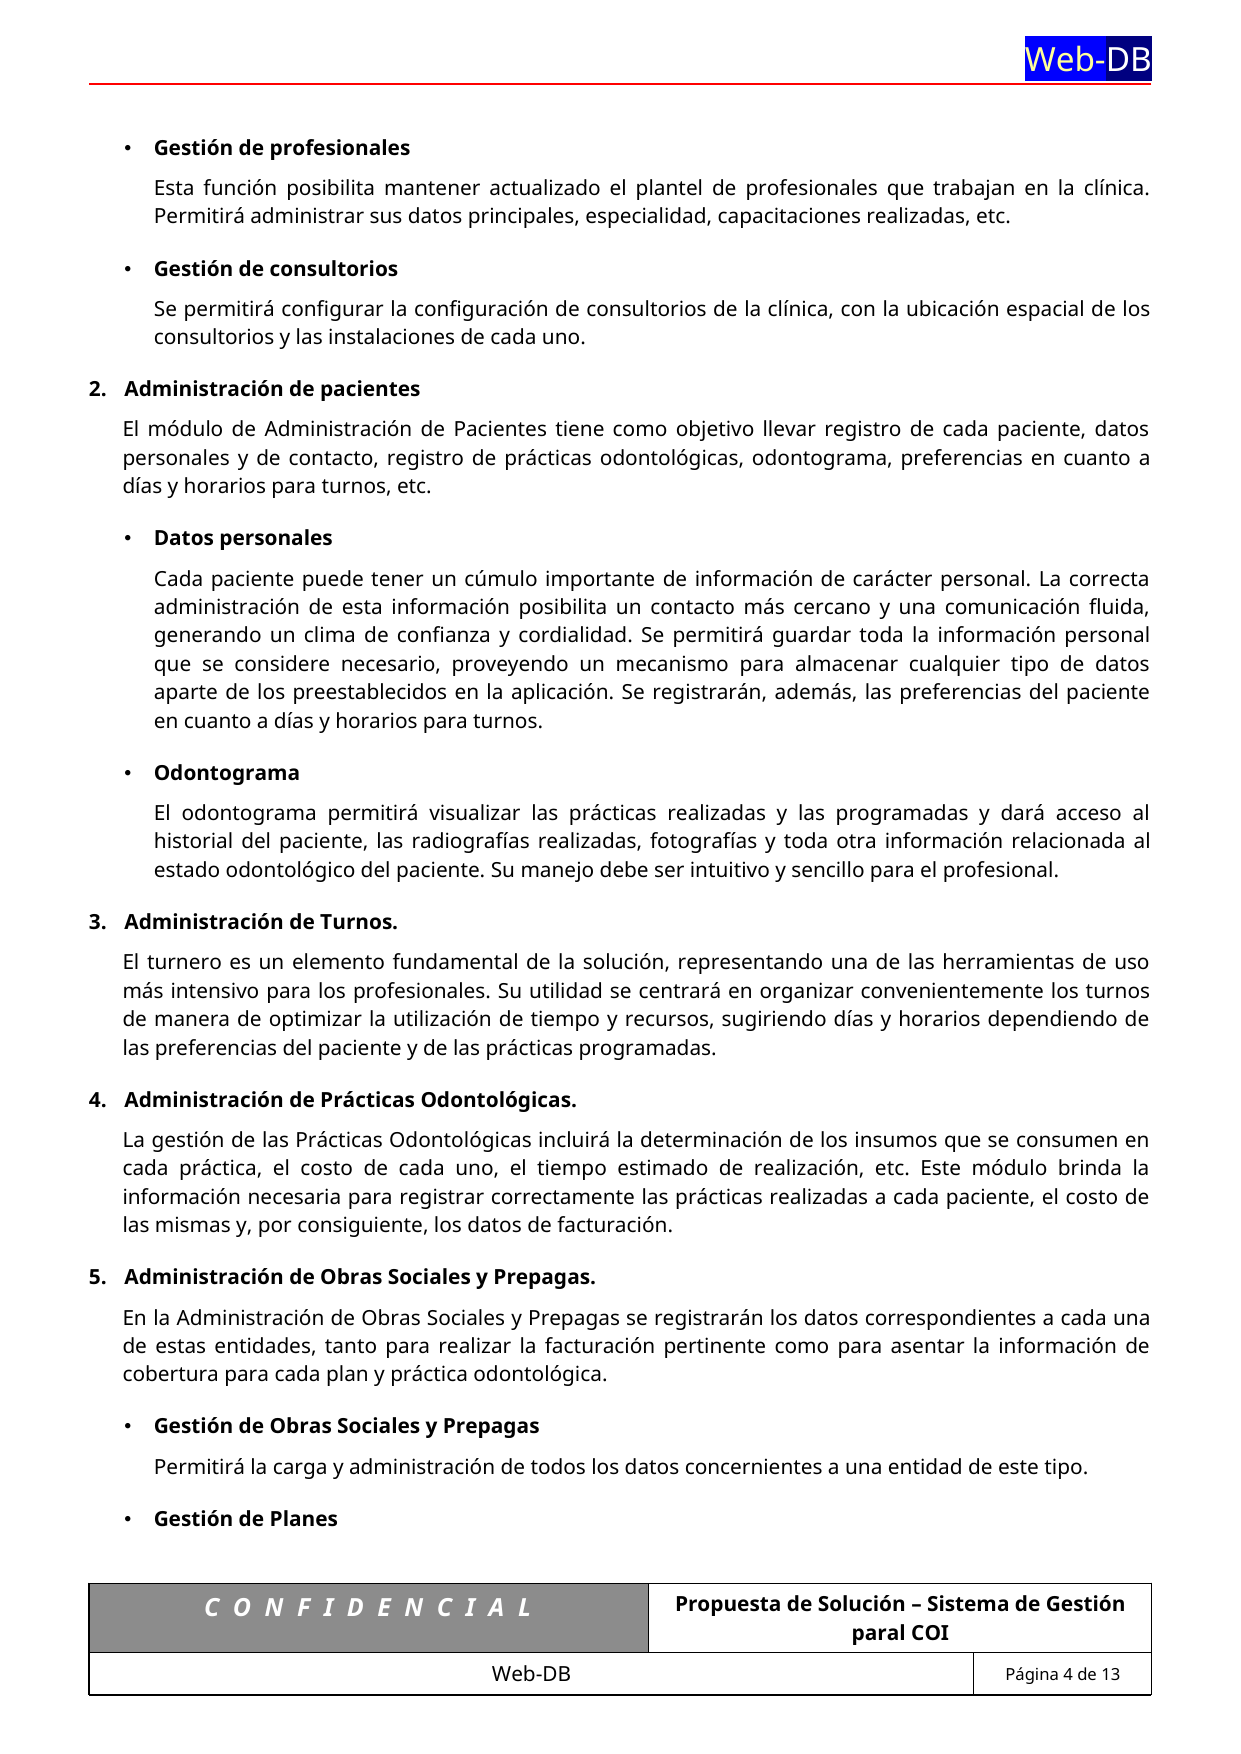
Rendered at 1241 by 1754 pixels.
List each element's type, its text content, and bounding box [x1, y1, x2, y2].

text La gestión de las Prácticas Odontológicas incluirá la determinación de los insumos que se consumen en cada práctica, el costo de cada uno, el tiempo estimado de realización, etc. Este módulo brinda la información necesaria para registrar correctamente las prácticas realizadas a cada paciente, el costo de las mismas y, por consiguiente, los datos de facturación. [122, 1125, 1151, 1239]
list Gestión de profesionales [124, 133, 1151, 161]
text El odontograma permitirá visualizar las prácticas realizadas y las programadas y dará acceso al historial del paciente, las radiografías realizadas, fotografías y toda otra información relacionada al estado odontológico del paciente. Su manejo debe ser intuitivo y sencillo para el profesional. [154, 798, 1151, 883]
text El módulo de Administración de Pacientes tiene como objetivo llevar registro de cada paciente, datos personales y de contacto, registro de prácticas odontológicas, odontograma, preferencias en cuanto a días y horarios para turnos, etc. [122, 414, 1151, 500]
text El turnero es un elemento fundamental de la solución, representando una de las herramientas de uso más intensivo para los profesionales. Su utilidad se centrará en organizar convenientemente los turnos de manera de optimizar la utilización de tiempo y recursos, sugiriendo días y horarios dependiendo de las preferencias del paciente y de las prácticas programadas. [122, 947, 1151, 1061]
text Se permitirá configurar la configuración de consultorios de la clínica, con la ubicación espacial de los consultorios y las instalaciones de cada uno. [154, 294, 1151, 351]
list Datos personales [124, 523, 1151, 552]
list Gestión de consultorios [124, 254, 1151, 282]
text Permitirá la carga y administración de todos los datos concernientes a una entidad de este tipo. [154, 1452, 1151, 1480]
text En la Administración de Obras Sociales y Prepagas se registrarán los datos correspondientes a cada una de estas entidades, tanto para realizar la facturación pertinente como para asentar la información de cobertura para cada plan y práctica odontológica. [122, 1303, 1151, 1388]
list Administración de pacientes [89, 374, 1151, 403]
list Administración de Obras Sociales y Prepagas. [89, 1262, 1151, 1291]
text Cada paciente puede tener un cúmulo importante de información de carácter personal. La correcta administración de esta información posibilita un contacto más cercano y una comunicación fluida, generando un clima de confianza y cordialidad. Se permitirá guardar toda la información personal que se considere necesario, proveyendo un mecanismo para almacenar cualquier tipo de datos aparte de los preestablecidos en la aplicación. Se registrarán, además, las preferencias del paciente en cuanto a días y horarios para turnos. [154, 564, 1151, 734]
list Odontograma [124, 758, 1151, 786]
list Gestión de Obras Sociales y Prepagas [124, 1412, 1151, 1440]
list Administración de Prácticas Odontológicas. [89, 1085, 1151, 1113]
text Esta función posibilita mantener actualizado el plantel de profesionales que trabajan en la clínica. Permitirá administrar sus datos principales, especialidad, capacitaciones realizadas, etc. [154, 173, 1151, 230]
list Gestión de Planes [124, 1504, 1151, 1532]
list Administración de Turnos. [89, 907, 1151, 936]
